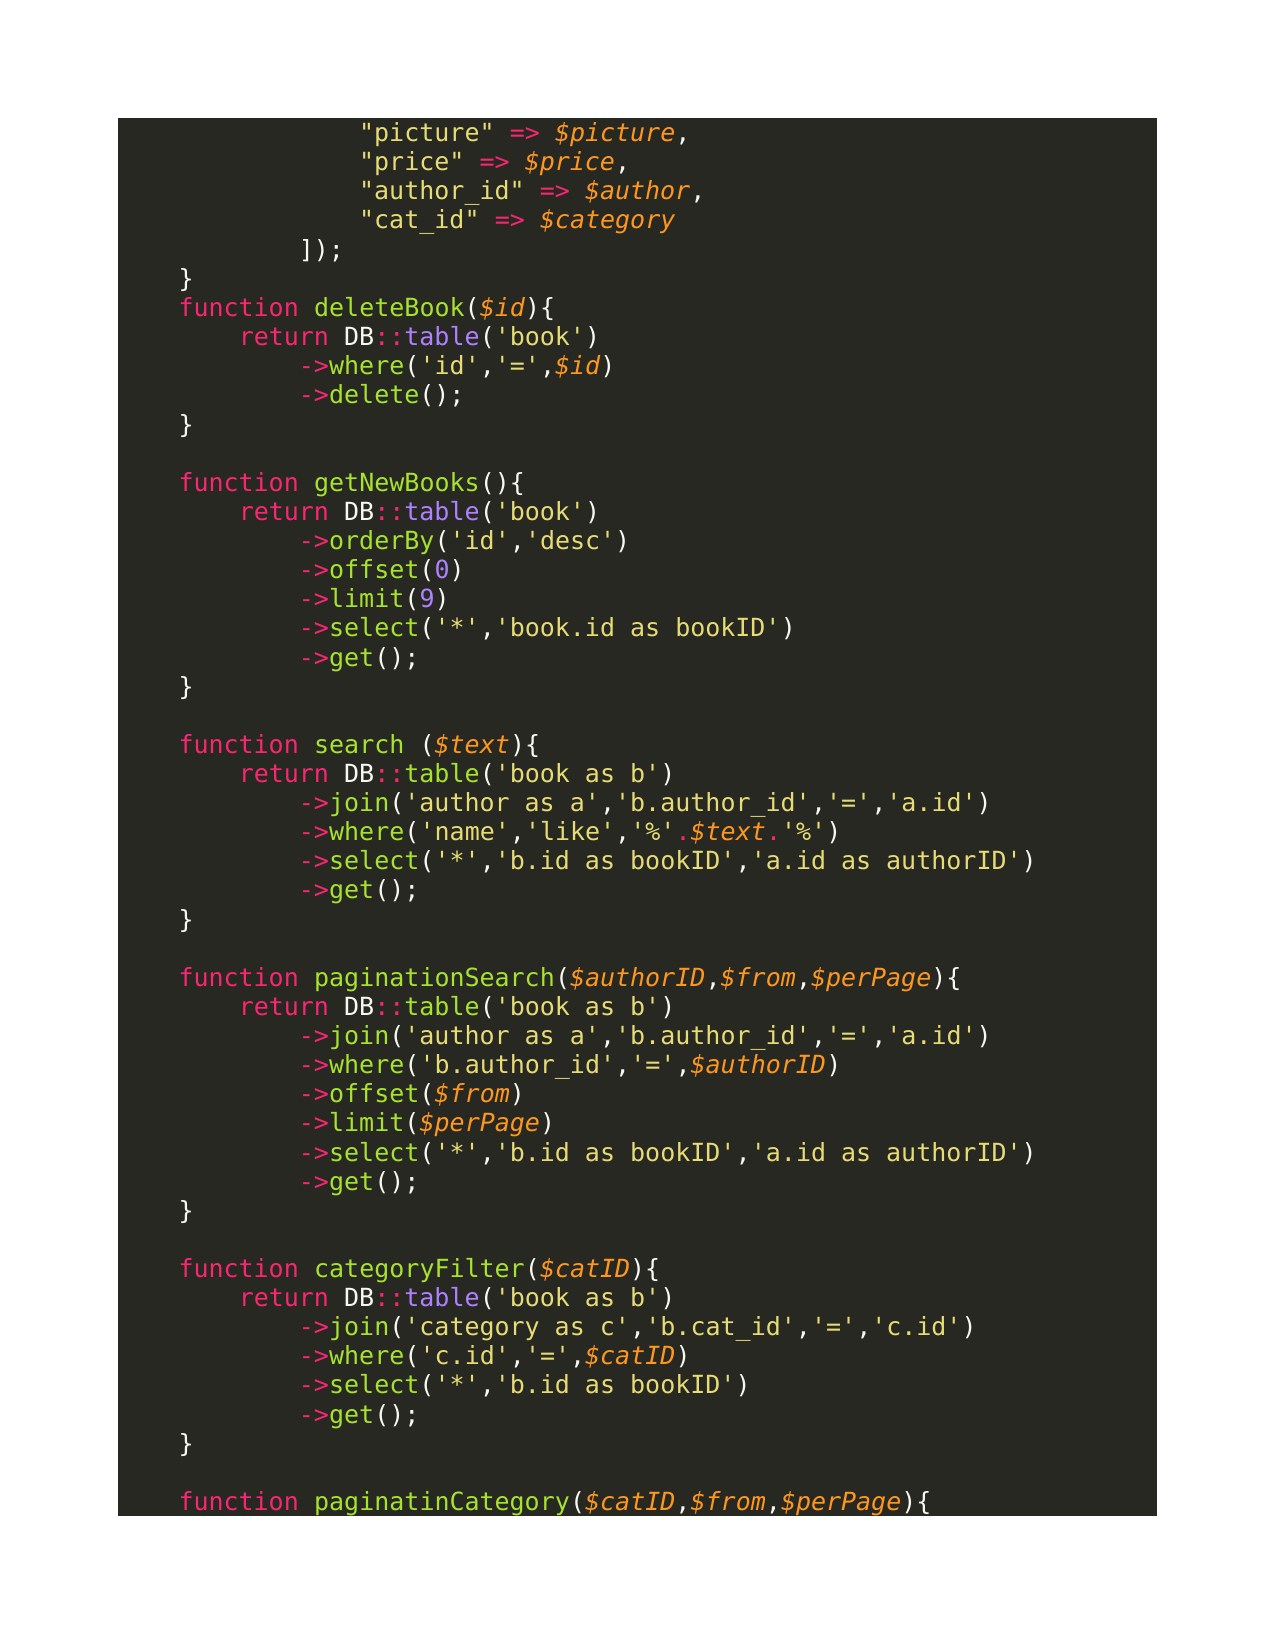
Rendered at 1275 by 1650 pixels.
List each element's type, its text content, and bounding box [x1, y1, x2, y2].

text "picture" => $picture, "price" => $price, "author_id" => $author, "cat_id" => $category ]); } function deleteBook($id){ return DB::table('book') ->where('id','=',$id) ->delete(); } function getNewBooks(){ return DB::table('book') ->orderBy('id','desc') ->offset(0) ->limit(9) ->select('*','book.id as bookID') ->get(); } function search ($text){ return DB::table('book as b') ->join('author as a','b.author_id','=','a.id') ->where('name','like','%'.$text.'%') ->select('*','b.id as bookID','a.id as authorID') ->get(); } function paginationSearch($authorID,$from,$perPage){ return DB::table('book as b') ->join('author as a','b.author_id','=','a.id') ->where('b.author_id','=',$authorID) ->offset($from) ->limit($perPage) ->select('*','b.id as bookID','a.id as authorID') ->get(); } function categoryFilter($catID){ return DB::table('book as b') ->join('category as c','b.cat_id','=','c.id') ->where('c.id','=',$catID) ->select('*','b.id as bookID') ->get(); } function paginatinCategory($catID,$from,$perPage){ [118, 118, 1157, 1516]
